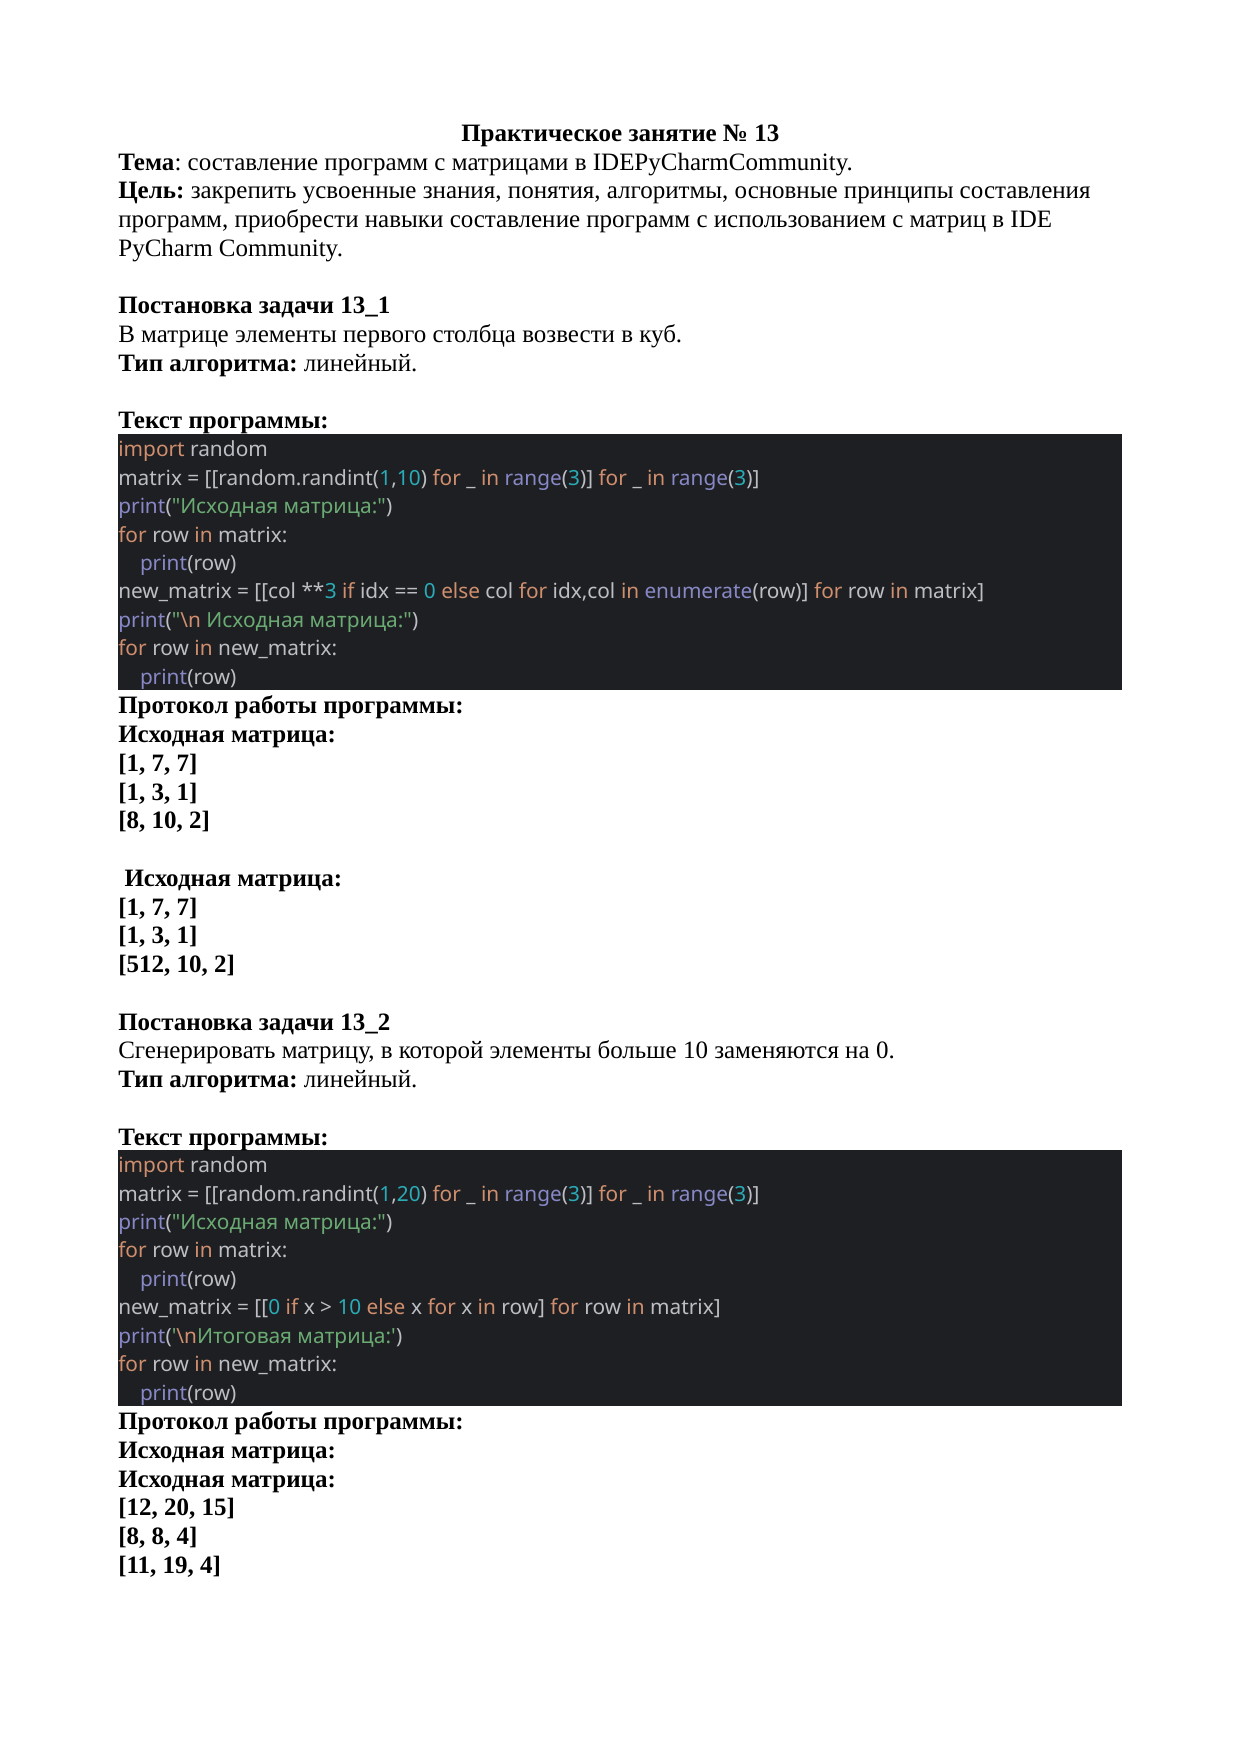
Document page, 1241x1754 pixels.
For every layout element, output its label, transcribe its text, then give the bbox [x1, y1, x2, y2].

text Цель: закрепить усвоенные знания, понятия, алгоритмы, основные принципы составления программ, приобрести навыки составление программ с использованием с матриц в IDE PyCharm Community. [118, 176, 1122, 262]
text Текст программы: [118, 406, 1122, 434]
text Сгенерировать матрицу, в которой элементы больше 10 заменяются на 0. [118, 1035, 1122, 1064]
text [1, 3, 1] [118, 777, 1122, 805]
text Постановка задачи 13_2 [118, 1007, 1122, 1035]
text Исходная матрица: [118, 719, 1122, 748]
text Протокол работы программы: [118, 690, 1122, 719]
text Тип алгоритма: линейный. [118, 348, 1122, 377]
text Исходная матрица: [118, 1435, 1122, 1464]
text [1, 7, 7] [118, 892, 1122, 920]
text Протокол работы программы: [118, 1406, 1122, 1435]
text Текст программы: [118, 1122, 1122, 1150]
text Постановка задачи 13_1 [118, 291, 1122, 319]
text [11, 19, 4] [118, 1550, 1122, 1579]
text import random matrix = [[random.randint(1,20) for _ in range(3)] for _ in range(3)] print("Исходная матрица:") for row in matrix: print(row) new_matrix = [[0 if x > 10 else x for x in row] for row in matrix] print('\nИтоговая матрица:') for row in new_matrix: print(row) [118, 1150, 1122, 1406]
text [12, 20, 15] [118, 1492, 1122, 1521]
text Исходная матрица: [118, 863, 1122, 892]
text Практическое занятие № 13 [118, 118, 1122, 147]
text [1, 7, 7] [118, 748, 1122, 777]
text [8, 10, 2] [118, 805, 1122, 834]
text Тип алгоритма: линейный. [118, 1064, 1122, 1093]
text [8, 8, 4] [118, 1521, 1122, 1550]
text В матрице элементы первого столбца возвести в куб. [118, 319, 1122, 348]
text [1, 3, 1] [118, 920, 1122, 949]
text import random matrix = [[random.randint(1,10) for _ in range(3)] for _ in range(3)] print("Исходная матрица:") for row in matrix: print(row) new_matrix = [[col **3 if idx == 0 else col for idx,col in enumerate(row)] for row in matrix] print("\n Исходная матрица:") for row in new_matrix: print(row) [118, 434, 1122, 690]
text [512, 10, 2] [118, 949, 1122, 978]
text Исходная матрица: [118, 1464, 1122, 1492]
text Тема: составление программ с матрицами в IDEPyCharmCommunity. [118, 147, 1122, 176]
